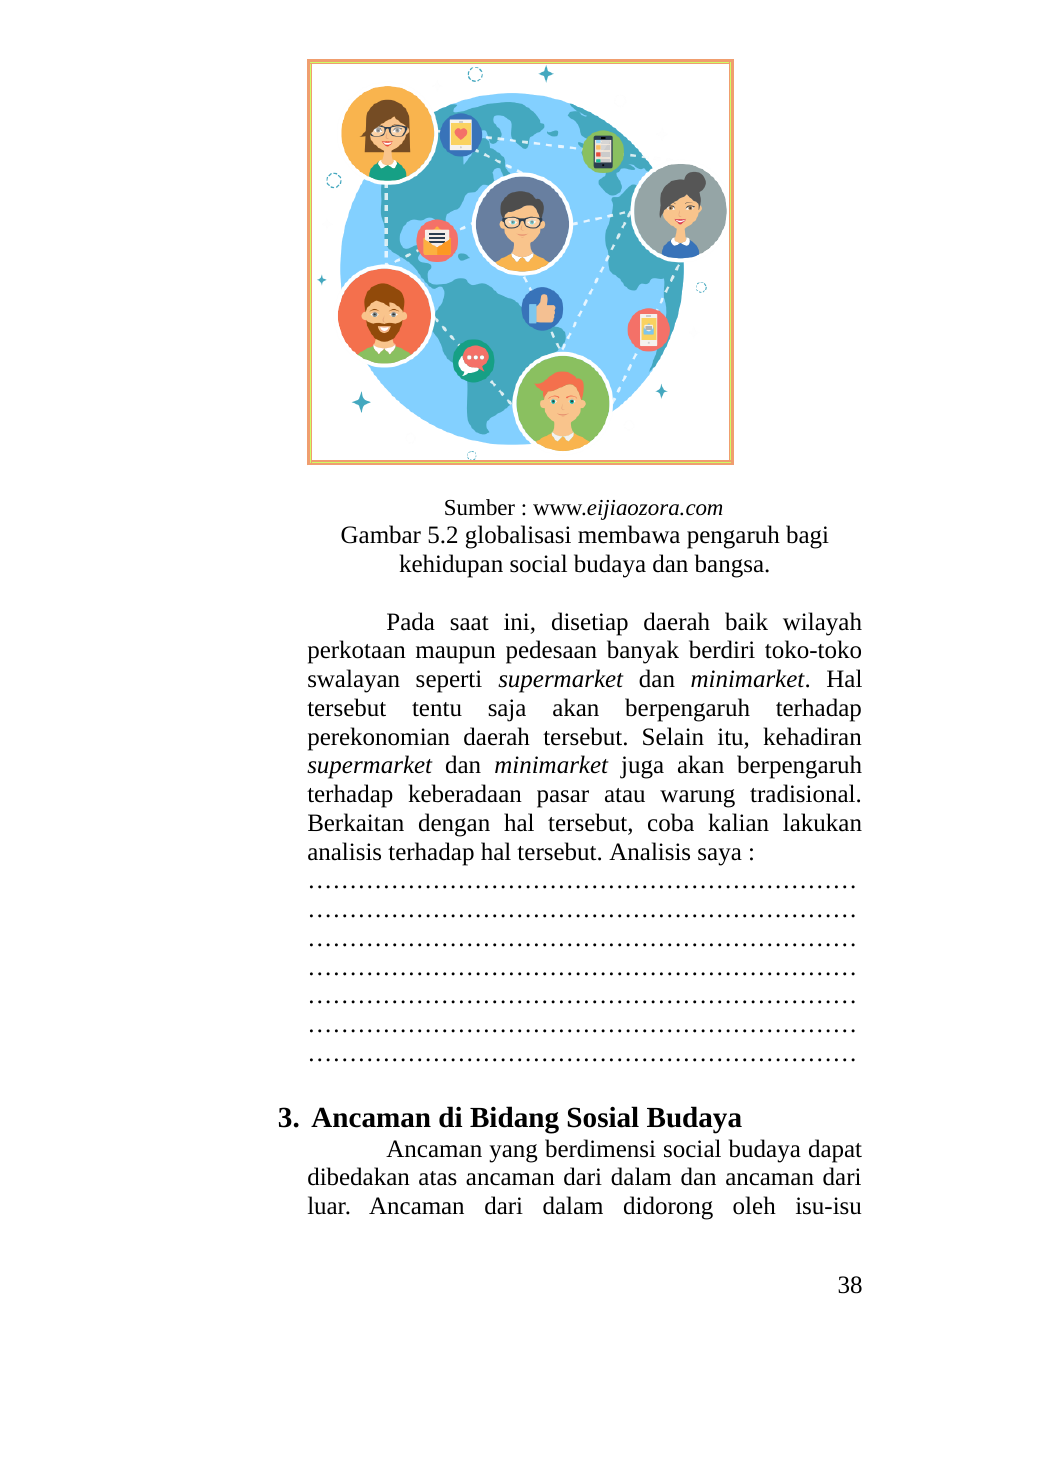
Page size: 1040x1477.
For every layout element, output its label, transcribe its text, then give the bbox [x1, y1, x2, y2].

text ………………………………………………………………………………………………………………………………………………………………………………………………………………………………………………………………………………………………………………………………………………………………………………………………………………………… [307, 865, 862, 1067]
text Ancaman yang berdimensi social budaya dapat dibedakan atas ancaman dari dalam dan ancaman dari luar. Ancaman dari dalam didorong oleh isu-isu [307, 1134, 862, 1220]
text 3. Ancaman di Bidang Sosial Budaya [278, 1100, 862, 1134]
text Gambar 5.2 globalisasi membawa pengaruh bagi kehidupan social budaya dan bangsa. [307, 520, 862, 578]
text Sumber : www.eijiaozora.com [307, 494, 862, 520]
text Pada saat ini, disetiap daerah baik wilayah perkotaan maupun pedesaan banyak berdiri toko-toko swalayan seperti supermarket dan minimarket. Hal tersebut tentu saja akan berpengaruh terhadap perekonomian daerah tersebut. Selain itu, kehadiran supermarket dan minimarket juga akan berpengaruh terhadap keberadaan pasar atau warung tradisional. Berkaitan dengan hal tersebut, coba kalian lakukan analisis terhadap hal tersebut. Analisis saya : [307, 607, 862, 865]
picture [312, 64, 729, 460]
